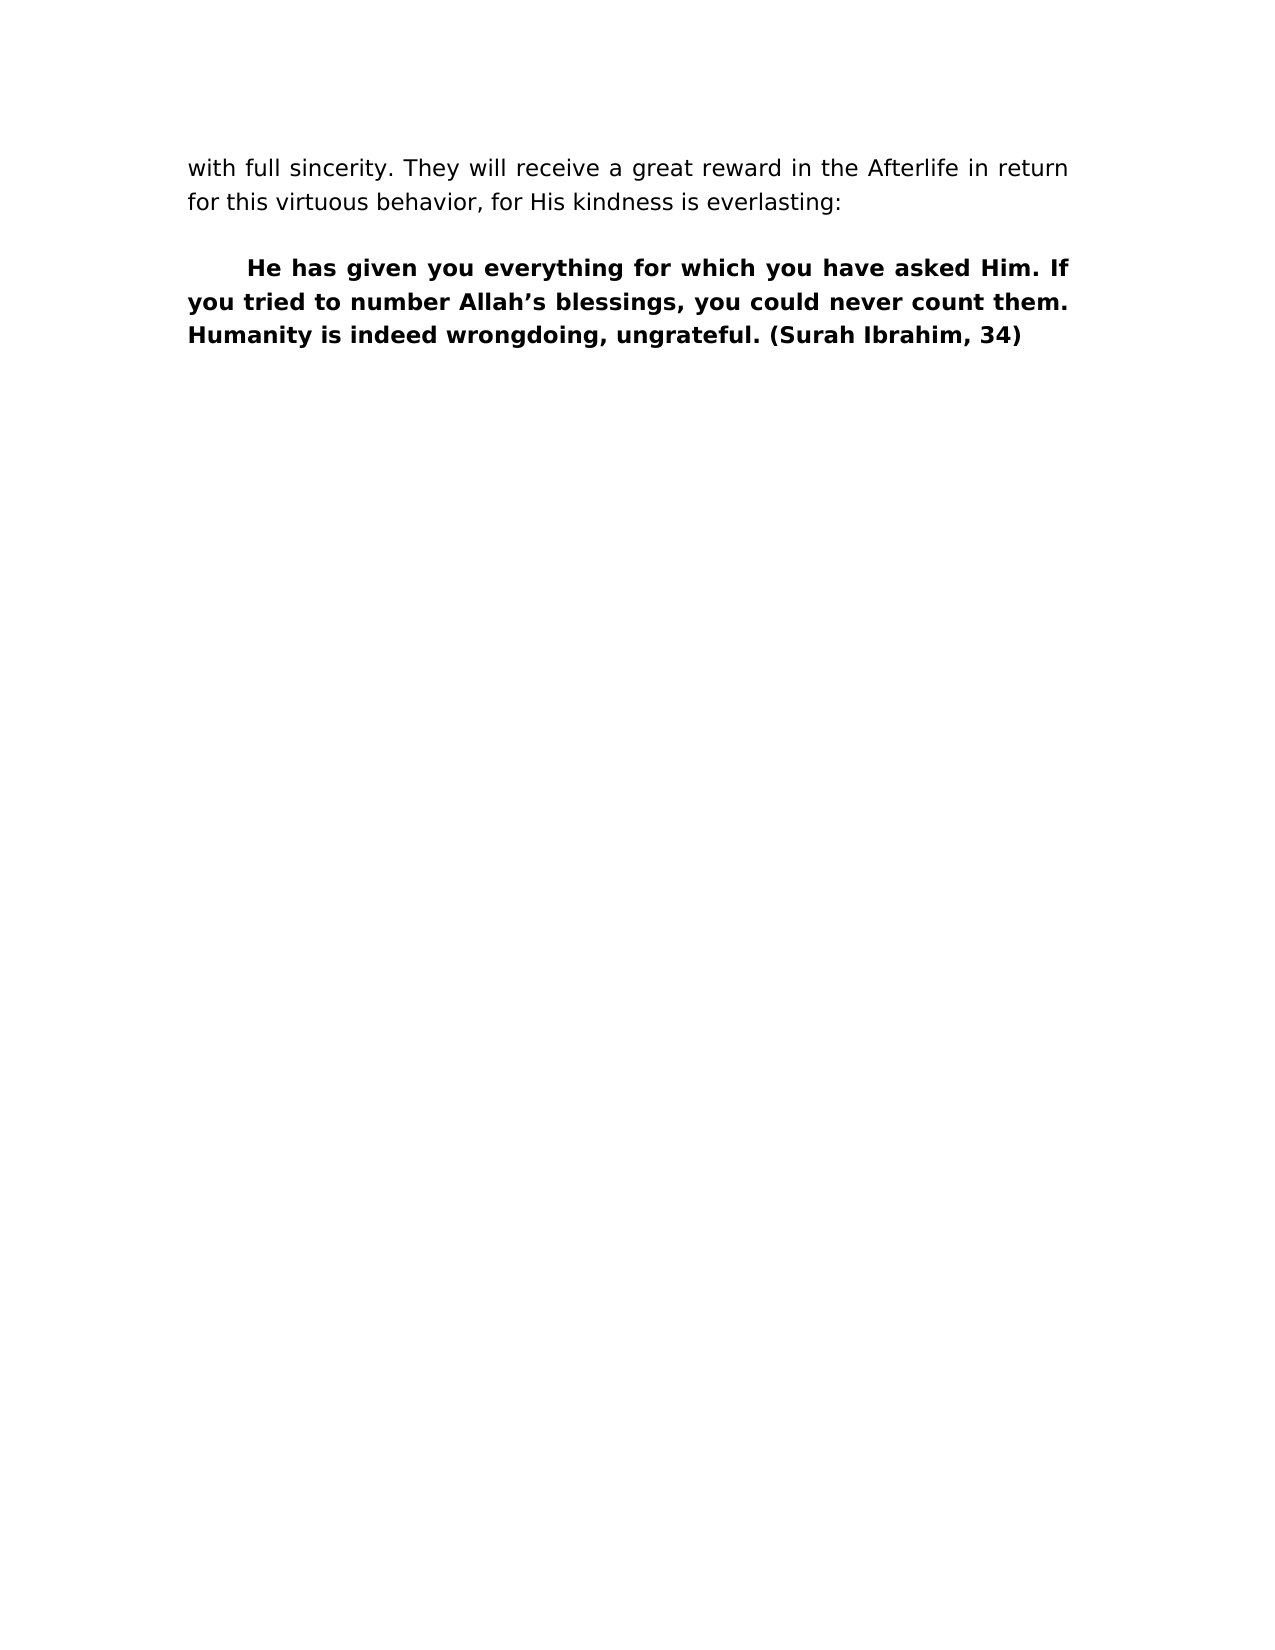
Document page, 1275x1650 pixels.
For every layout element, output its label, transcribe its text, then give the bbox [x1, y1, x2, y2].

text He has given you everything for which you have asked Him. If you tried to number Allah’s blessings, you could never count them. Humanity is indeed wrongdoing, ungrateful. (Surah Ibrahim, 34) [187, 250, 1070, 350]
text with full sincerity. They will receive a great reward in the Afterlife in return for this virtuous behavior, for His kindness is everlasting: [187, 150, 1070, 217]
